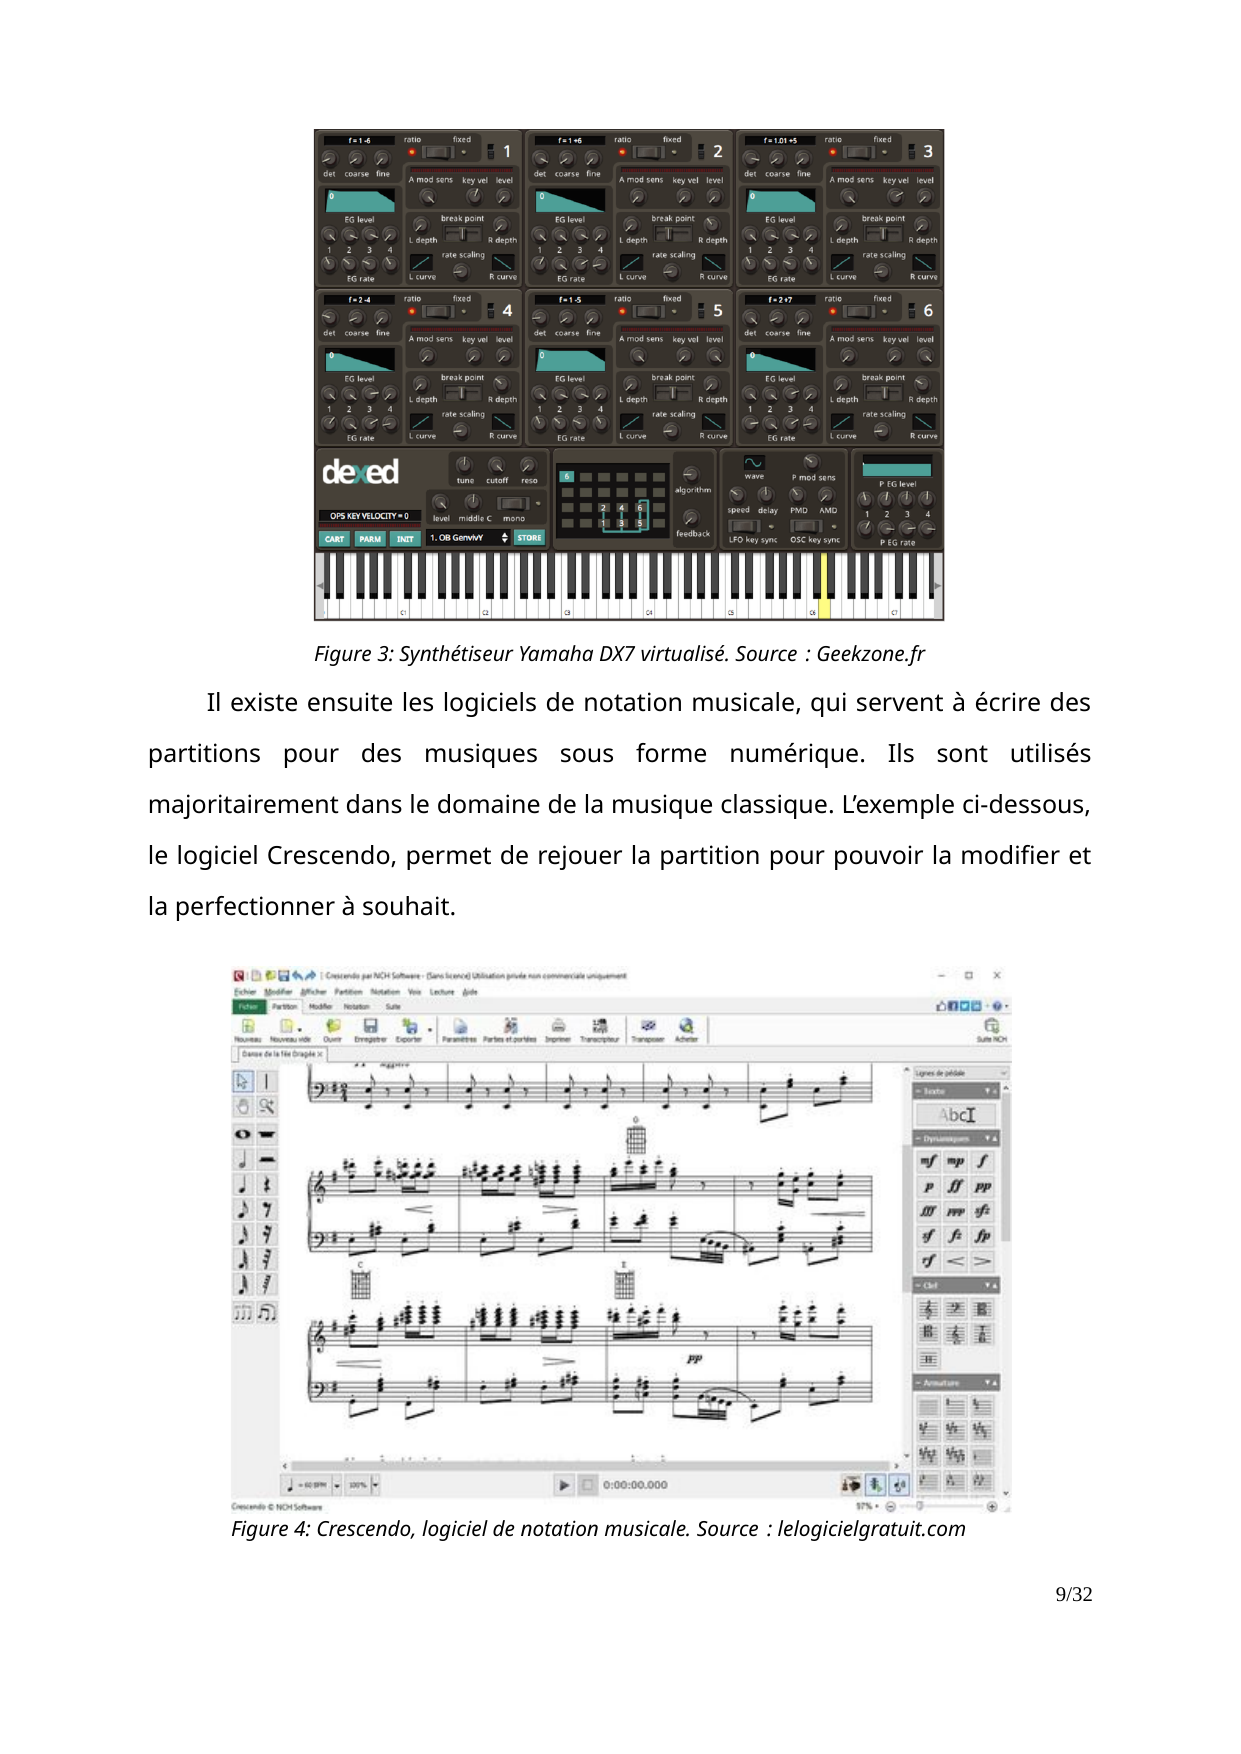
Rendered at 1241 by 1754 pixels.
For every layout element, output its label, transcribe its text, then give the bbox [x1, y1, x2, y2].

text Figure 3: Synthétiseur Yamaha DX7 virtualisé. Source : Geekzone.fr [314, 622, 944, 667]
text Figure 4: Crescendo, logiciel de notation musicale. Source : lelogicielgratuit.com [231, 1514, 1012, 1542]
text Il existe ensuite les logiciels de notation musicale, qui servent à écrire des partitions pour des musiques sous forme numérique. Ils sont utilisés majoritairement dans le domaine de la musique classique. L’exemple ci-dessous, le logiciel Crescendo, permet de rejouer la partition pour pouvoir la modifier et la perfectionner à souhait. [148, 148, 1093, 922]
picture [230, 966, 1012, 1514]
picture [313, 129, 945, 622]
